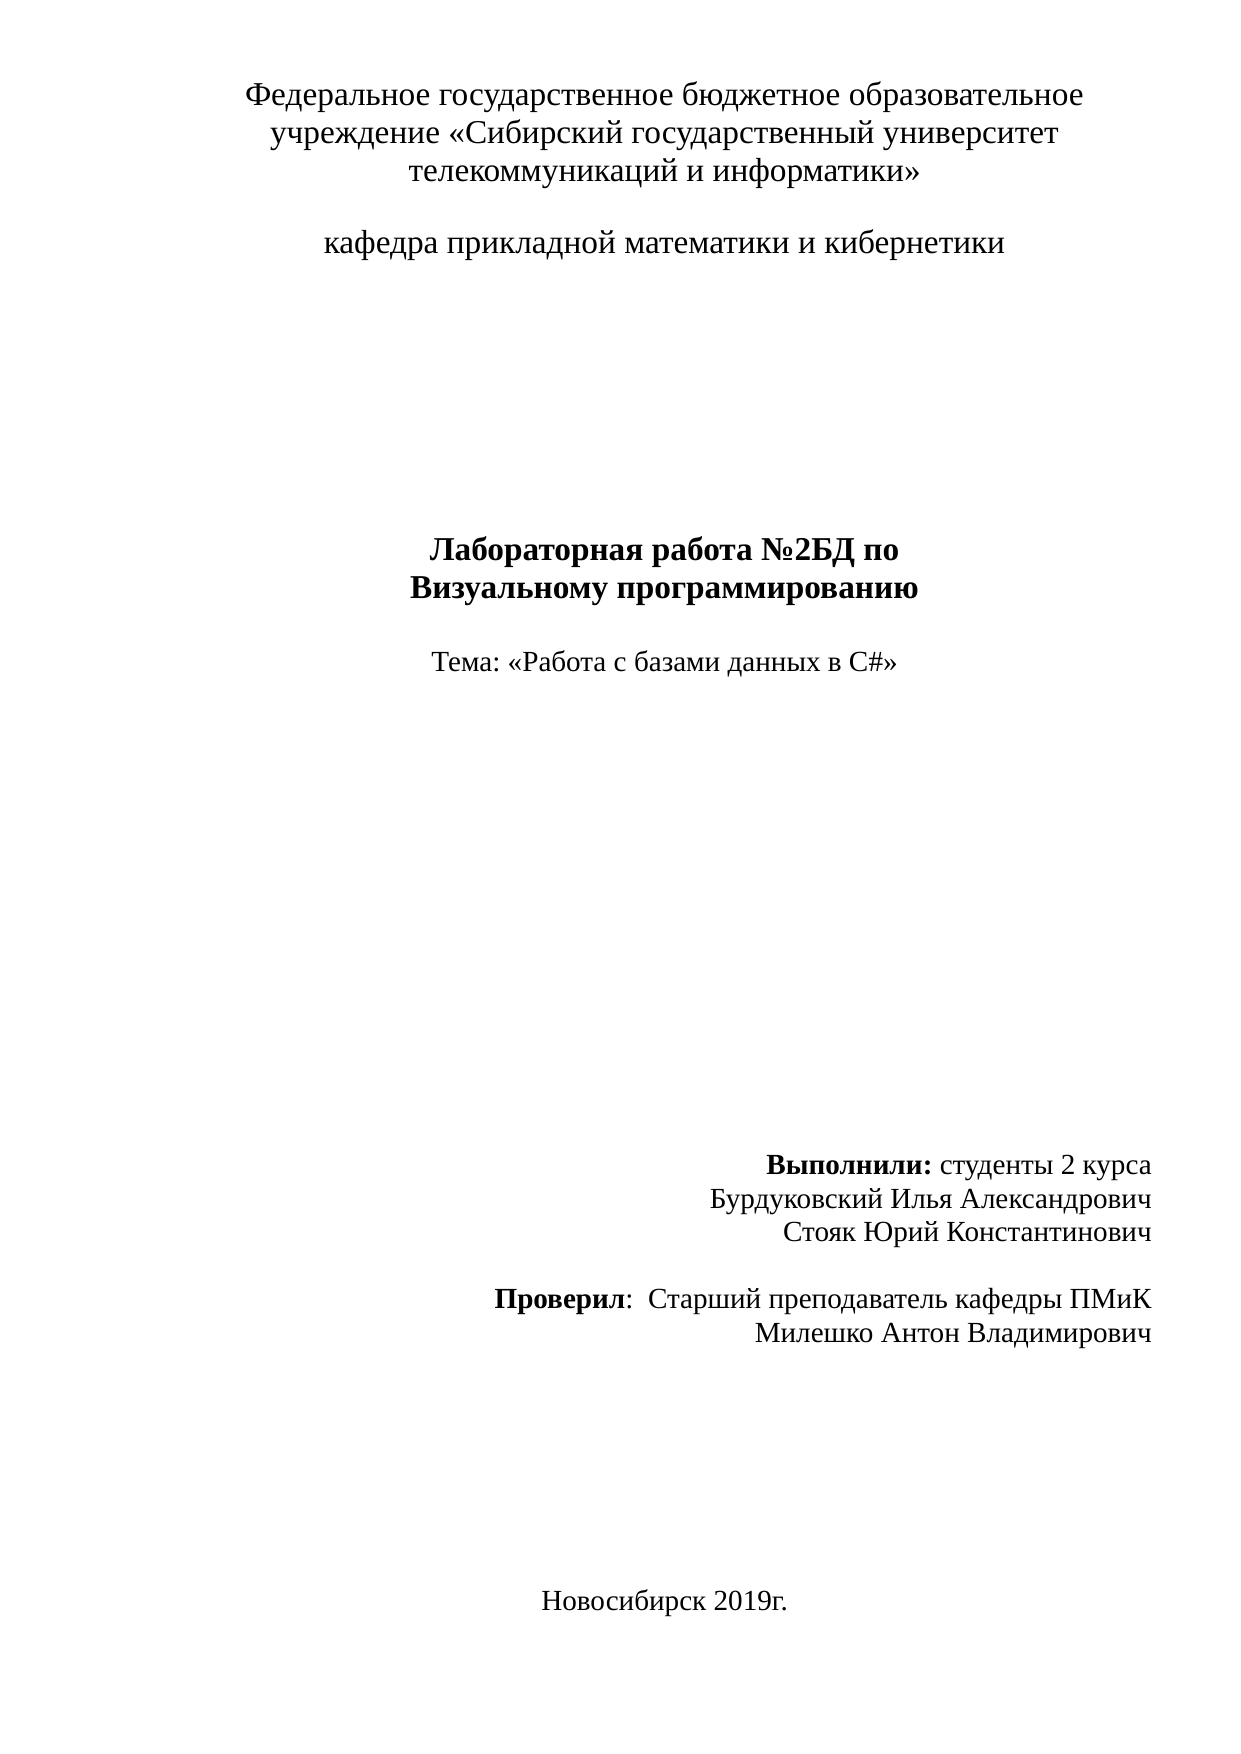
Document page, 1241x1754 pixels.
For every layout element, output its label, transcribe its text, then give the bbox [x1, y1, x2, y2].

text Проверил: Старший преподаватель кафедры ПМиК [177, 1281, 1152, 1315]
text Выполнили: студенты 2 курса [177, 1147, 1152, 1181]
text Милешко Антон Владимирович [177, 1315, 1152, 1348]
text Визуальному программированию [177, 567, 1152, 606]
text Новосибирск 2019г. [177, 1583, 1152, 1617]
text Федеральное государственное бюджетное образовательное учреждение «Сибирский государственный университет [177, 74, 1152, 151]
text кафедра прикладной математики и кибернетики [177, 222, 1152, 261]
text телекоммуникаций и информатики» [177, 151, 1152, 189]
text Стояк Юрий Константинович [177, 1214, 1152, 1248]
text Лабораторная работа №2БД по [177, 529, 1152, 567]
text Тема: «Работа с базами данных в С#» [177, 644, 1152, 678]
text Бурдуковский Илья Александрович [177, 1181, 1152, 1214]
